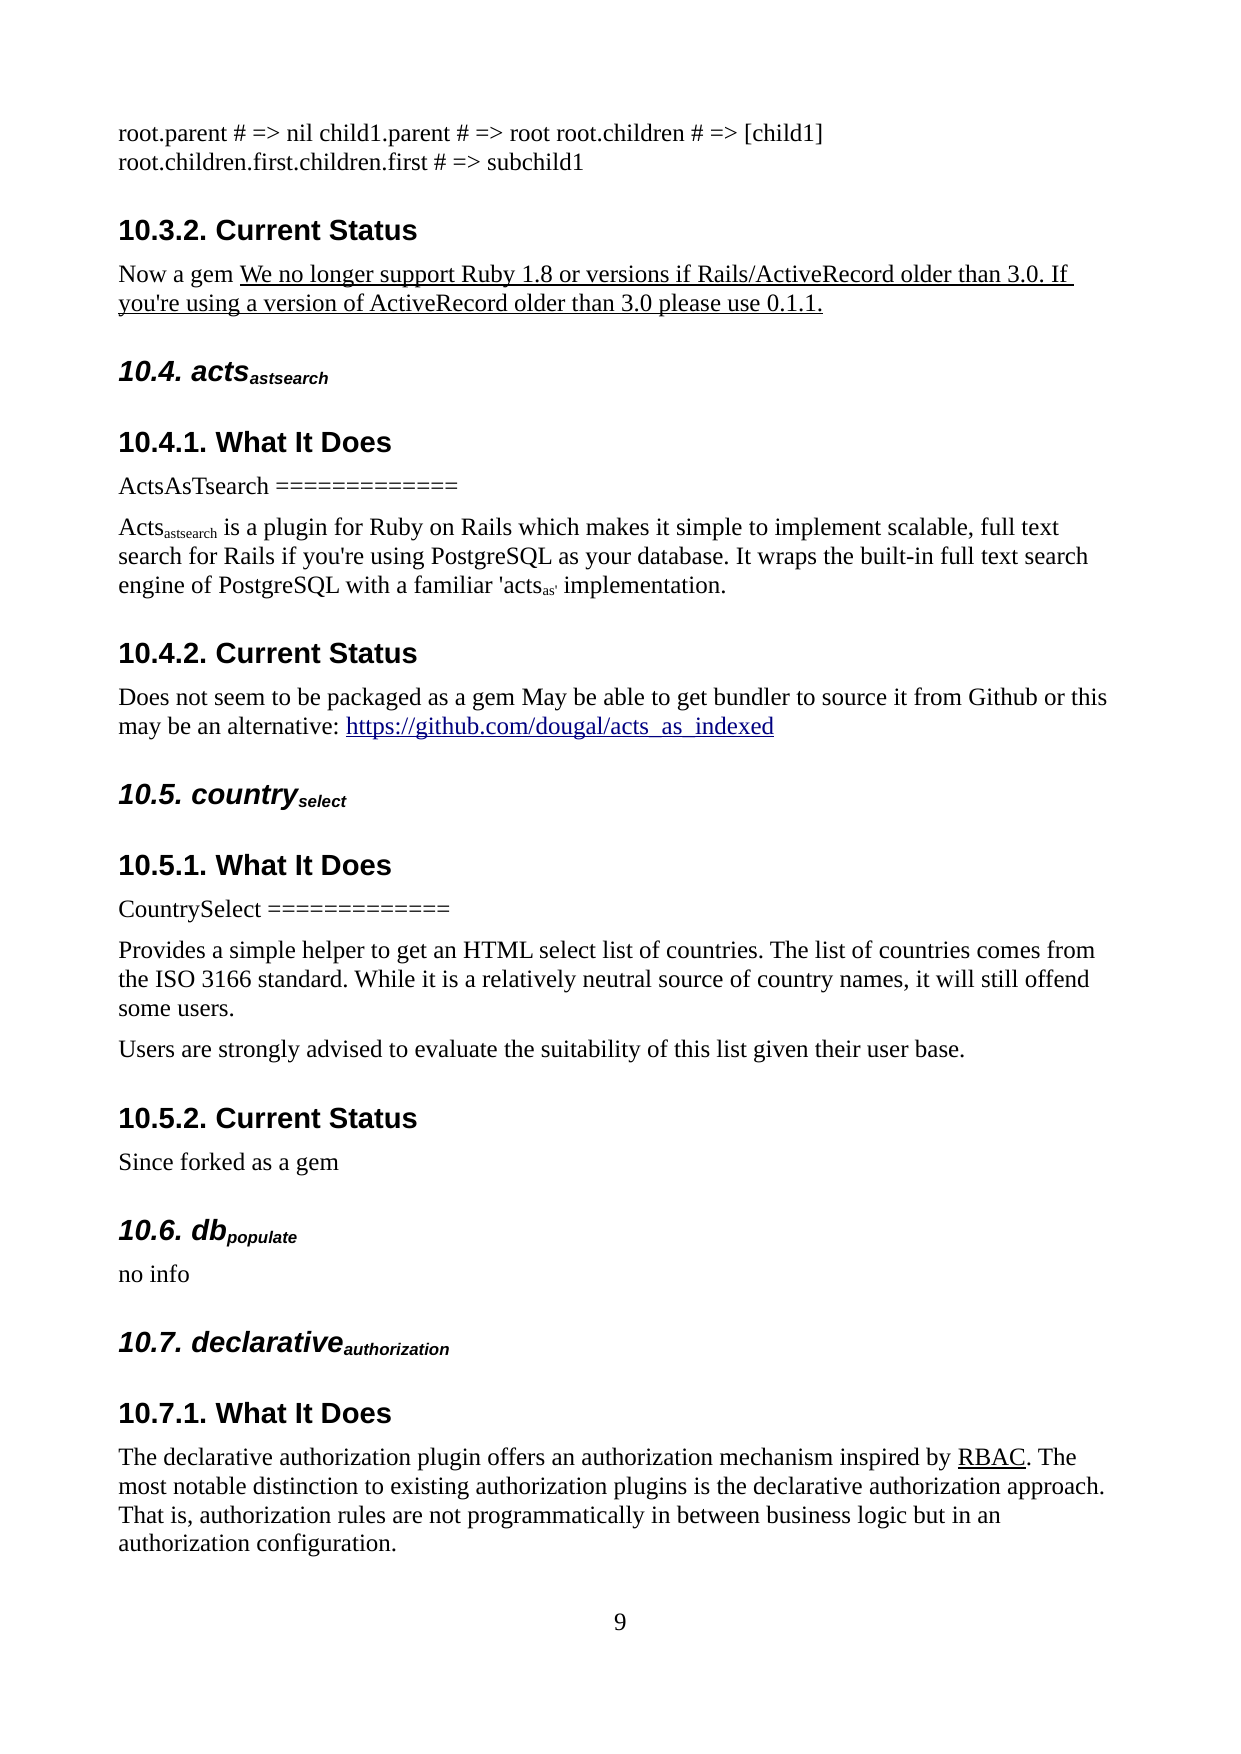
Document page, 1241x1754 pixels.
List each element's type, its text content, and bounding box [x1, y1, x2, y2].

subtitle Current Status [118, 1101, 1122, 1134]
text no info [118, 1259, 1122, 1288]
text CountrySelect ============= [118, 894, 1122, 923]
subtitle dbpopulate [118, 1213, 1122, 1246]
subtitle Current Status [118, 213, 1122, 247]
subtitle countryselect [118, 777, 1122, 811]
subtitle What It Does [118, 425, 1122, 459]
text Actsastsearch is a plugin for Ruby on Rails which makes it simple to implement scalable, full text search for Rails if you're using PostgreSQL as your database. It wraps the built-in full text search engine of PostgreSQL with a familiar 'actsas' implementation. [118, 512, 1122, 599]
text Users are strongly advised to evaluate the suitability of this list given their user base. [118, 1034, 1122, 1063]
text Does not seem to be packaged as a gem May be able to get bundler to source it from Github or this may be an alternative: https://github.com/dougal/acts_as_indexed [118, 682, 1122, 740]
subtitle actsastsearch [118, 354, 1122, 388]
subtitle What It Does [118, 1396, 1122, 1430]
subtitle declarativeauthorization [118, 1325, 1122, 1359]
text Provides a simple helper to get an HTML select list of countries. The list of countries comes from the ISO 3166 standard. While it is a relatively neutral source of country names, it will still offend some users. [118, 936, 1122, 1022]
subtitle Current Status [118, 636, 1122, 670]
text root.parent # => nil child1.parent # => root root.children # => [child1] root.children.first.children.first # => subchild1 [118, 118, 1122, 176]
text ActsAsTsearch ============= [118, 471, 1122, 500]
subtitle What It Does [118, 848, 1122, 882]
text Since forked as a gem [118, 1147, 1122, 1175]
text Now a gem We no longer support Ruby 1.8 or versions if Rails/ActiveRecord older than 3.0. If you're using a version of ActiveRecord older than 3.0 please use 0.1.1. [118, 259, 1122, 317]
text The declarative authorization plugin offers an authorization mechanism inspired by RBAC. The most notable distinction to existing authorization plugins is the declarative authorization approach. That is, authorization rules are not programmatically in between business logic but in an authorization configuration. [118, 1442, 1122, 1557]
